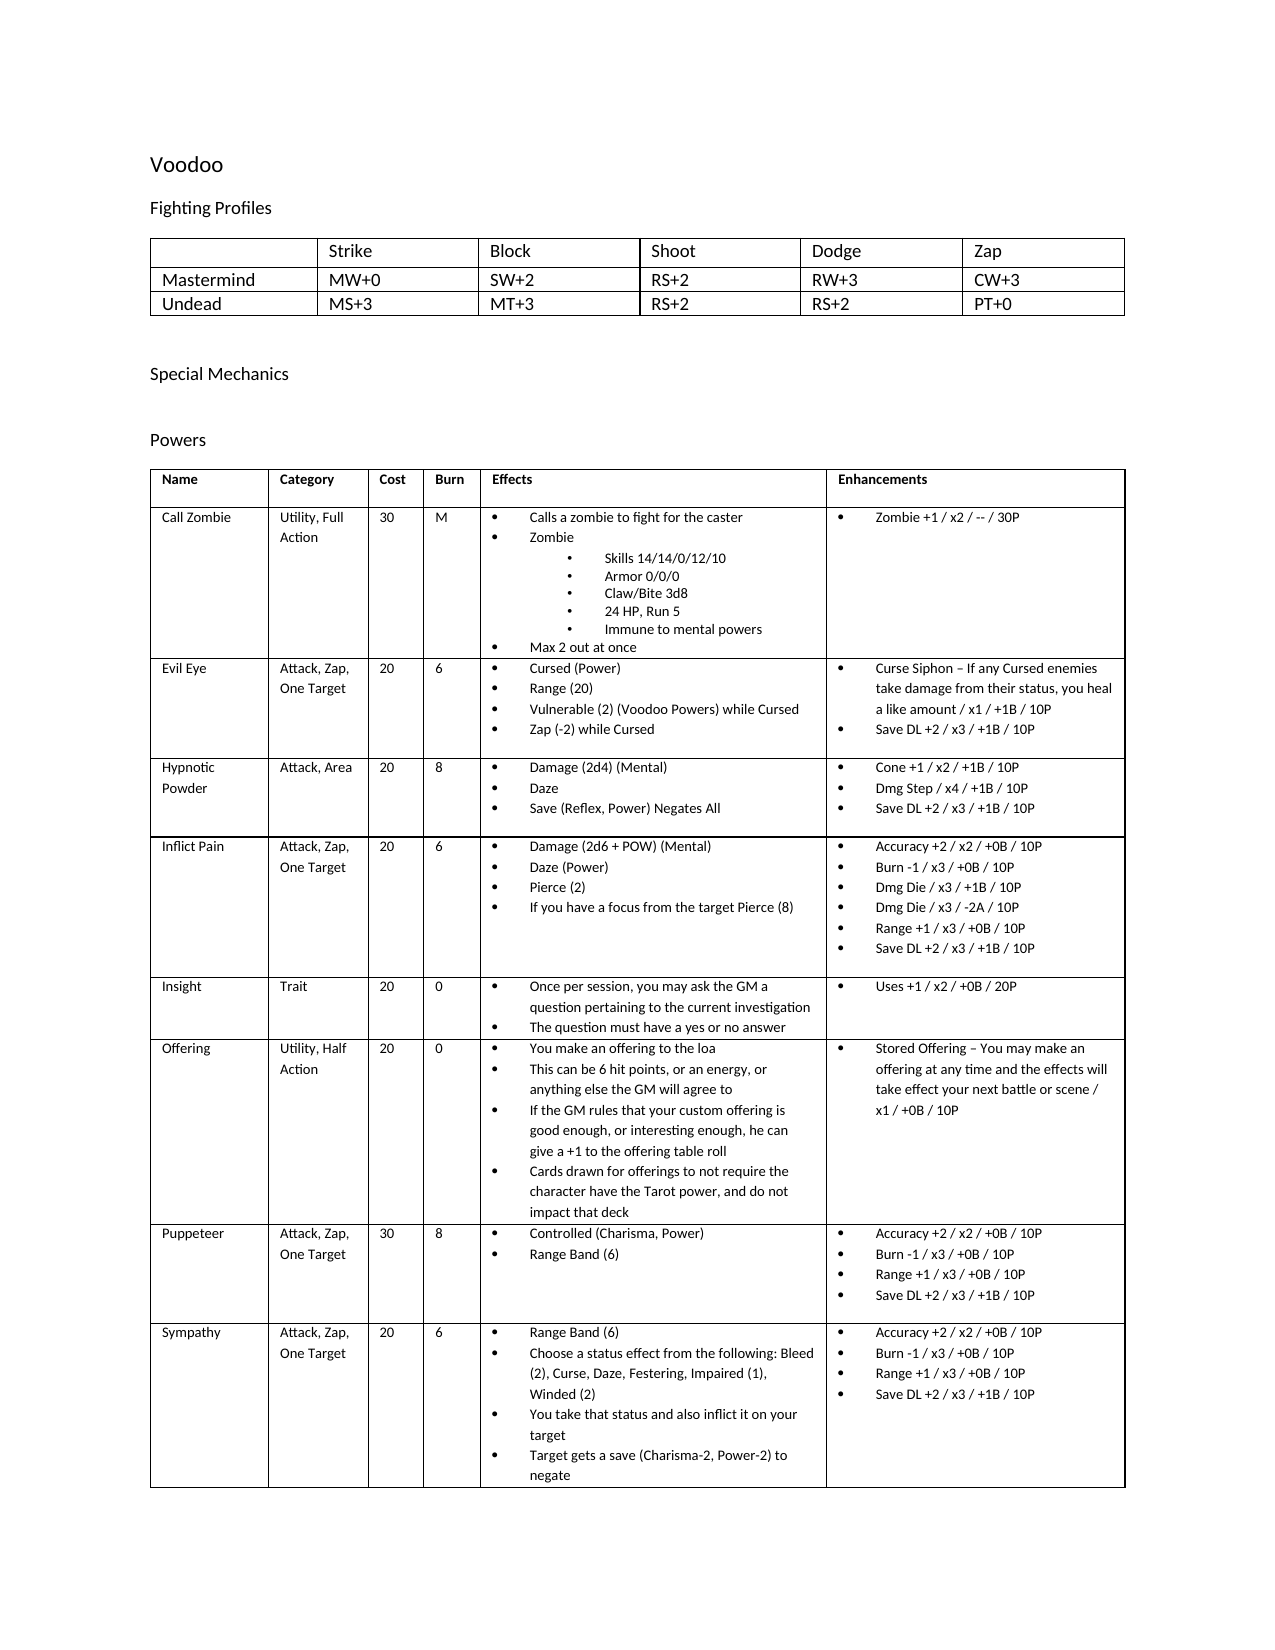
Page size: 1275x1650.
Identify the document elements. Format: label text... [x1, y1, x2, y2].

table_cell Zombie +1 / x2 / -- / 30P [827, 508, 1124, 658]
table_header Block [479, 239, 639, 267]
table_cell 20 [369, 978, 423, 1039]
text Fighting Profiles [150, 197, 1125, 219]
table_cell Inflict Pain [151, 838, 268, 977]
text Special Mechanics [150, 362, 1125, 385]
table_cell 6 [424, 1324, 480, 1487]
table_cell M [424, 508, 480, 658]
table_cell CW+3 [963, 268, 1124, 291]
table_cell 6 [424, 838, 480, 977]
table_cell Trait [269, 978, 368, 1039]
table_cell SW+2 [479, 268, 639, 291]
table_header Cost [369, 470, 423, 507]
table_cell Calls a zombie to fight for the caster Zombie Skills 14/14/0/12/10 Armor 0/0/0 Claw/Bite 3d8 24 HP, Run 5 Immune to mental powers Max 2 out at once [481, 508, 826, 658]
table_cell Accuracy +2 / x2 / +0B / 10P Burn -1 / x3 / +0B / 10P Range +1 / x3 / +0B / 10P Save DL +2 / x3 / +1B / 10P [827, 1324, 1124, 1487]
table_cell Cursed (Power) Range (20) Vulnerable (2) (Voodoo Powers) while Cursed Zap (-2) while Cursed [481, 659, 826, 758]
table_header Name [151, 470, 268, 507]
table_cell 0 [424, 978, 480, 1039]
table_cell 20 [369, 1040, 423, 1223]
table_cell 0 [424, 1040, 480, 1223]
table_cell Insight [151, 978, 268, 1039]
table_cell Damage (2d6 + POW) (Mental) Daze (Power) Pierce (2) If you have a focus from the target Pierce (8) [481, 838, 826, 977]
table_cell Damage (2d4) (Mental) Daze Save (Reflex, Power) Negates All [481, 759, 826, 836]
table_cell Attack, Zap, One Target [269, 659, 368, 758]
table_cell Utility, Half Action [269, 1040, 368, 1223]
table_header Zap [963, 239, 1124, 267]
table_header Dodge [801, 239, 962, 267]
table_cell Hypnotic Powder [151, 759, 268, 836]
table_cell MS+3 [318, 292, 478, 315]
table_cell Accuracy +2 / x2 / +0B / 10P Burn -1 / x3 / +0B / 10P Dmg Die / x3 / +1B / 10P Dmg Die / x3 / -2A / 10P Range +1 / x3 / +0B / 10P Save DL +2 / x3 / +1B / 10P [827, 838, 1124, 977]
table_cell Curse Siphon – If any Cursed enemies take damage from their status, you heal a like amount / x1 / +1B / 10P Save DL +2 / x3 / +1B / 10P [827, 659, 1124, 758]
table_cell Accuracy +2 / x2 / +0B / 10P Burn -1 / x3 / +0B / 10P Range +1 / x3 / +0B / 10P Save DL +2 / x3 / +1B / 10P [827, 1225, 1124, 1323]
table_cell MT+3 [479, 292, 639, 315]
table_cell RS+2 [801, 292, 962, 315]
table_cell 8 [424, 759, 480, 836]
table_cell RS+2 [641, 292, 800, 315]
table_cell Controlled (Charisma, Power) Range Band (6) [481, 1225, 826, 1323]
table_cell Attack, Zap, One Target [269, 1225, 368, 1323]
table_cell Puppeteer [151, 1225, 268, 1323]
table_cell Evil Eye [151, 659, 268, 758]
table_cell 20 [369, 1324, 423, 1487]
table_cell 20 [369, 659, 423, 758]
table_cell Cone +1 / x2 / +1B / 10P Dmg Step / x4 / +1B / 10P Save DL +2 / x3 / +1B / 10P [827, 759, 1124, 836]
table_cell Call Zombie [151, 508, 268, 658]
table_cell MW+0 [318, 268, 478, 291]
table_cell Utility, Full Action [269, 508, 368, 658]
table_cell Attack, Zap, One Target [269, 838, 368, 977]
table_header Strike [318, 239, 478, 267]
table_cell Offering [151, 1040, 268, 1223]
table_cell RS+2 [641, 268, 800, 291]
table_cell Stored Offering – You may make an offering at any time and the effects will take effect your next battle or scene / x1 / +0B / 10P [827, 1040, 1124, 1223]
table_cell 30 [369, 1225, 423, 1323]
table_cell Attack, Area [269, 759, 368, 836]
table_cell Once per session, you may ask the GM a question pertaining to the current investigation The question must have a yes or no answer [481, 978, 826, 1039]
table_cell 6 [424, 659, 480, 758]
table_cell 20 [369, 838, 423, 977]
table_header [151, 239, 317, 267]
table_cell You make an offering to the loa This can be 6 hit points, or an energy, or anything else the GM will agree to If the GM rules that your custom offering is good enough, or interesting enough, he can give a +1 to the offering table roll Cards drawn for offerings to not require the character have the Tarot power, and do not impact that deck [481, 1040, 826, 1223]
table_cell 8 [424, 1225, 480, 1323]
table_header Effects [481, 470, 826, 507]
table_cell RW+3 [801, 268, 962, 291]
table_cell Uses +1 / x2 / +0B / 20P [827, 978, 1124, 1039]
table_cell 20 [369, 759, 423, 836]
table_cell Range Band (6) Choose a status effect from the following: Bleed (2), Curse, Daze, Festering, Impaired (1), Winded (2) You take that status and also inflict it on your target Target gets a save (Charisma-2, Power-2) to negate [481, 1324, 826, 1487]
table_header Burn [424, 470, 480, 507]
table_cell Attack, Zap, One Target [269, 1324, 368, 1487]
table_cell 30 [369, 508, 423, 658]
table_cell Mastermind [151, 268, 317, 291]
text Powers [150, 428, 1125, 451]
table_cell PT+0 [963, 292, 1124, 315]
table_header Category [269, 470, 368, 507]
table_header Shoot [641, 239, 800, 267]
table_header Enhancements [827, 470, 1124, 507]
table_cell Undead [151, 292, 317, 315]
text Voodoo [150, 150, 1125, 178]
table_cell Sympathy [151, 1324, 268, 1487]
